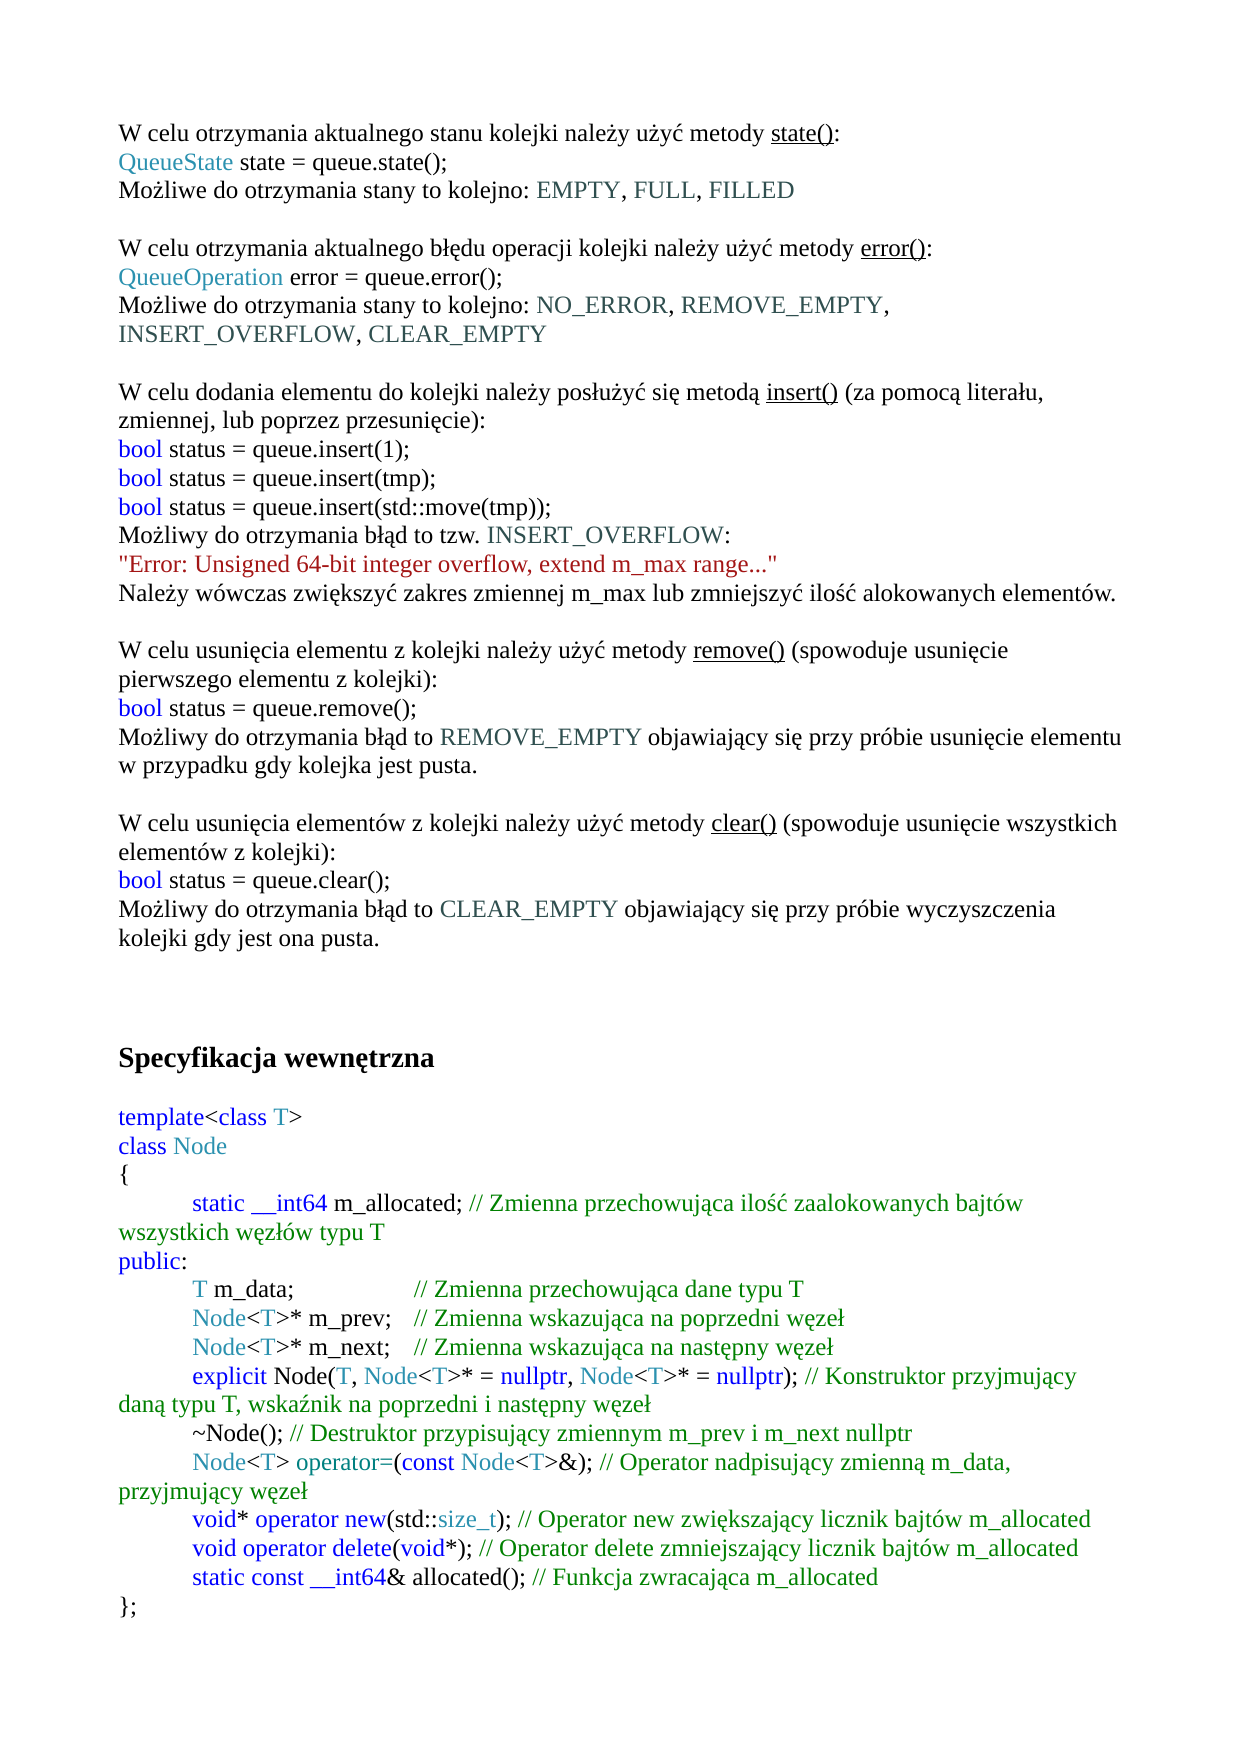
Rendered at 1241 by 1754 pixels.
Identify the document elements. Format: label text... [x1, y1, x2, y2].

text Node<T> operator=(const Node<T>&); // Operator nadpisujący zmienną m_data, przyjmujący węzeł [118, 1447, 1122, 1504]
text W celu otrzymania aktualnego stanu kolejki należy użyć metody state(): QueueState state = queue.state(); Możliwe do otrzymania stany to kolejno: EMPTY, FULL, FILLED W celu otrzymania aktualnego błędu operacji kolejki należy użyć metody error(): QueueOperation error = queue.error(); Możliwe do otrzymania stany to kolejno: NO_ERROR, REMOVE_EMPTY, INSERT_OVERFLOW, CLEAR_EMPTY W celu dodania elementu do kolejki należy posłużyć się metodą insert() (za pomocą literału, zmiennej, lub poprzez przesunięcie): bool status = queue.insert(1); [118, 118, 1122, 463]
text ~Node(); // Destruktor przypisujący zmiennym m_prev i m_next nullptr [118, 1418, 1122, 1447]
text static __int64 m_allocated; // Zmienna przechowująca ilość zaalokowanych bajtów wszystkich węzłów typu T [118, 1188, 1122, 1246]
text template<class T> [118, 1102, 1122, 1131]
text Node<T>* m_prev; // Zmienna wskazująca na poprzedni węzeł [118, 1303, 1122, 1332]
text public: [118, 1246, 1122, 1274]
text bool status = queue.insert(tmp); [118, 463, 1122, 492]
text T m_data; // Zmienna przechowująca dane typu T [118, 1274, 1122, 1303]
text void operator delete(void*); // Operator delete zmniejszający licznik bajtów m_allocated [118, 1533, 1122, 1562]
text bool status = queue.insert(std::move(tmp)); Możliwy do otrzymania błąd to tzw. INSERT_OVERFLOW: "Error: Unsigned 64-bit integer overflow, extend m_max range..." Należy wówczas zwiększyć zakres zmiennej m_max lub zmniejszyć ilość alokowanych elementów. [118, 492, 1122, 607]
text void* operator new(std::size_t); // Operator new zwiększający licznik bajtów m_allocated [118, 1504, 1122, 1533]
text }; [118, 1591, 1122, 1619]
text { [118, 1159, 1122, 1188]
text Node<T>* m_next; // Zmienna wskazująca na następny węzeł [118, 1332, 1122, 1361]
text class Node [118, 1131, 1122, 1159]
text W celu usunięcia elementu z kolejki należy użyć metody remove() (spowoduje usunięcie pierwszego elementu z kolejki): bool status = queue.remove(); Możliwy do otrzymania błąd to REMOVE_EMPTY objawiający się przy próbie usunięcie elementu w przypadku gdy kolejka jest pusta. W celu usunięcia elementów z kolejki należy użyć metody clear() (spowoduje usunięcie wszystkich elementów z kolejki): bool status = queue.clear(); Możliwy do otrzymania błąd to CLEAR_EMPTY objawiający się przy próbie wyczyszczenia kolejki gdy jest ona pusta. [118, 636, 1122, 981]
text Specyfikacja wewnętrzna [118, 1040, 1122, 1073]
text explicit Node(T, Node<T>* = nullptr, Node<T>* = nullptr); // Konstruktor przyjmujący daną typu T, wskaźnik na poprzedni i następny węzeł [118, 1361, 1122, 1418]
text static const __int64& allocated(); // Funkcja zwracająca m_allocated [118, 1562, 1122, 1591]
